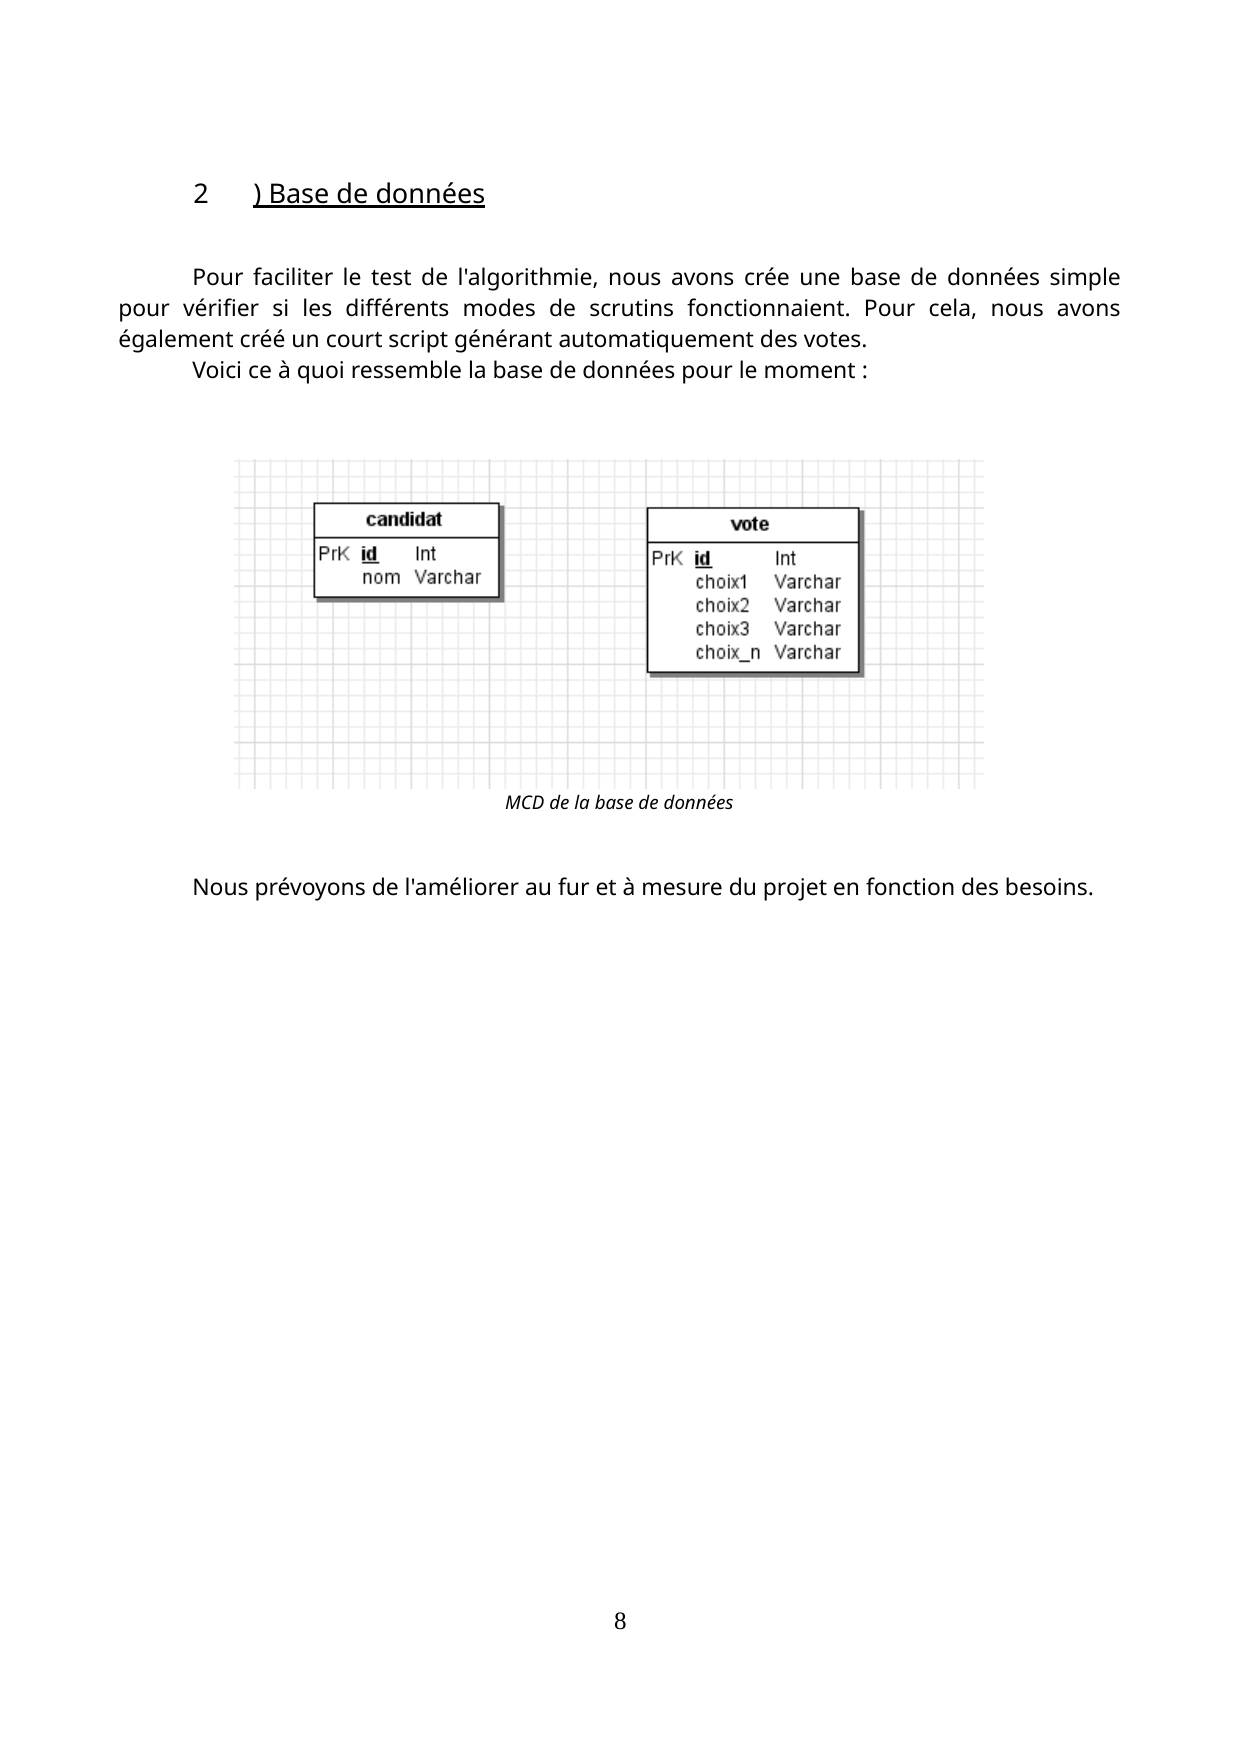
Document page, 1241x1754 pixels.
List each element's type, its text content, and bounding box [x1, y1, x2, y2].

text MCD de la base de données [118, 437, 1122, 814]
text Voici ce à quoi ressemble la base de données pour le moment : [118, 354, 1122, 386]
text Nous prévoyons de l'améliorer au fur et à mesure du projet en fonction des besoins. [118, 860, 1122, 905]
subtitle ) Base de données [193, 174, 1122, 211]
text Pour faciliter le test de l'algorithmie, nous avons crée une base de données simple pour vérifier si les différents modes de scrutins fonctionnaient. Pour cela, nous avons également créé un court script générant automatiquement des votes. [118, 261, 1122, 354]
picture [234, 459, 985, 789]
